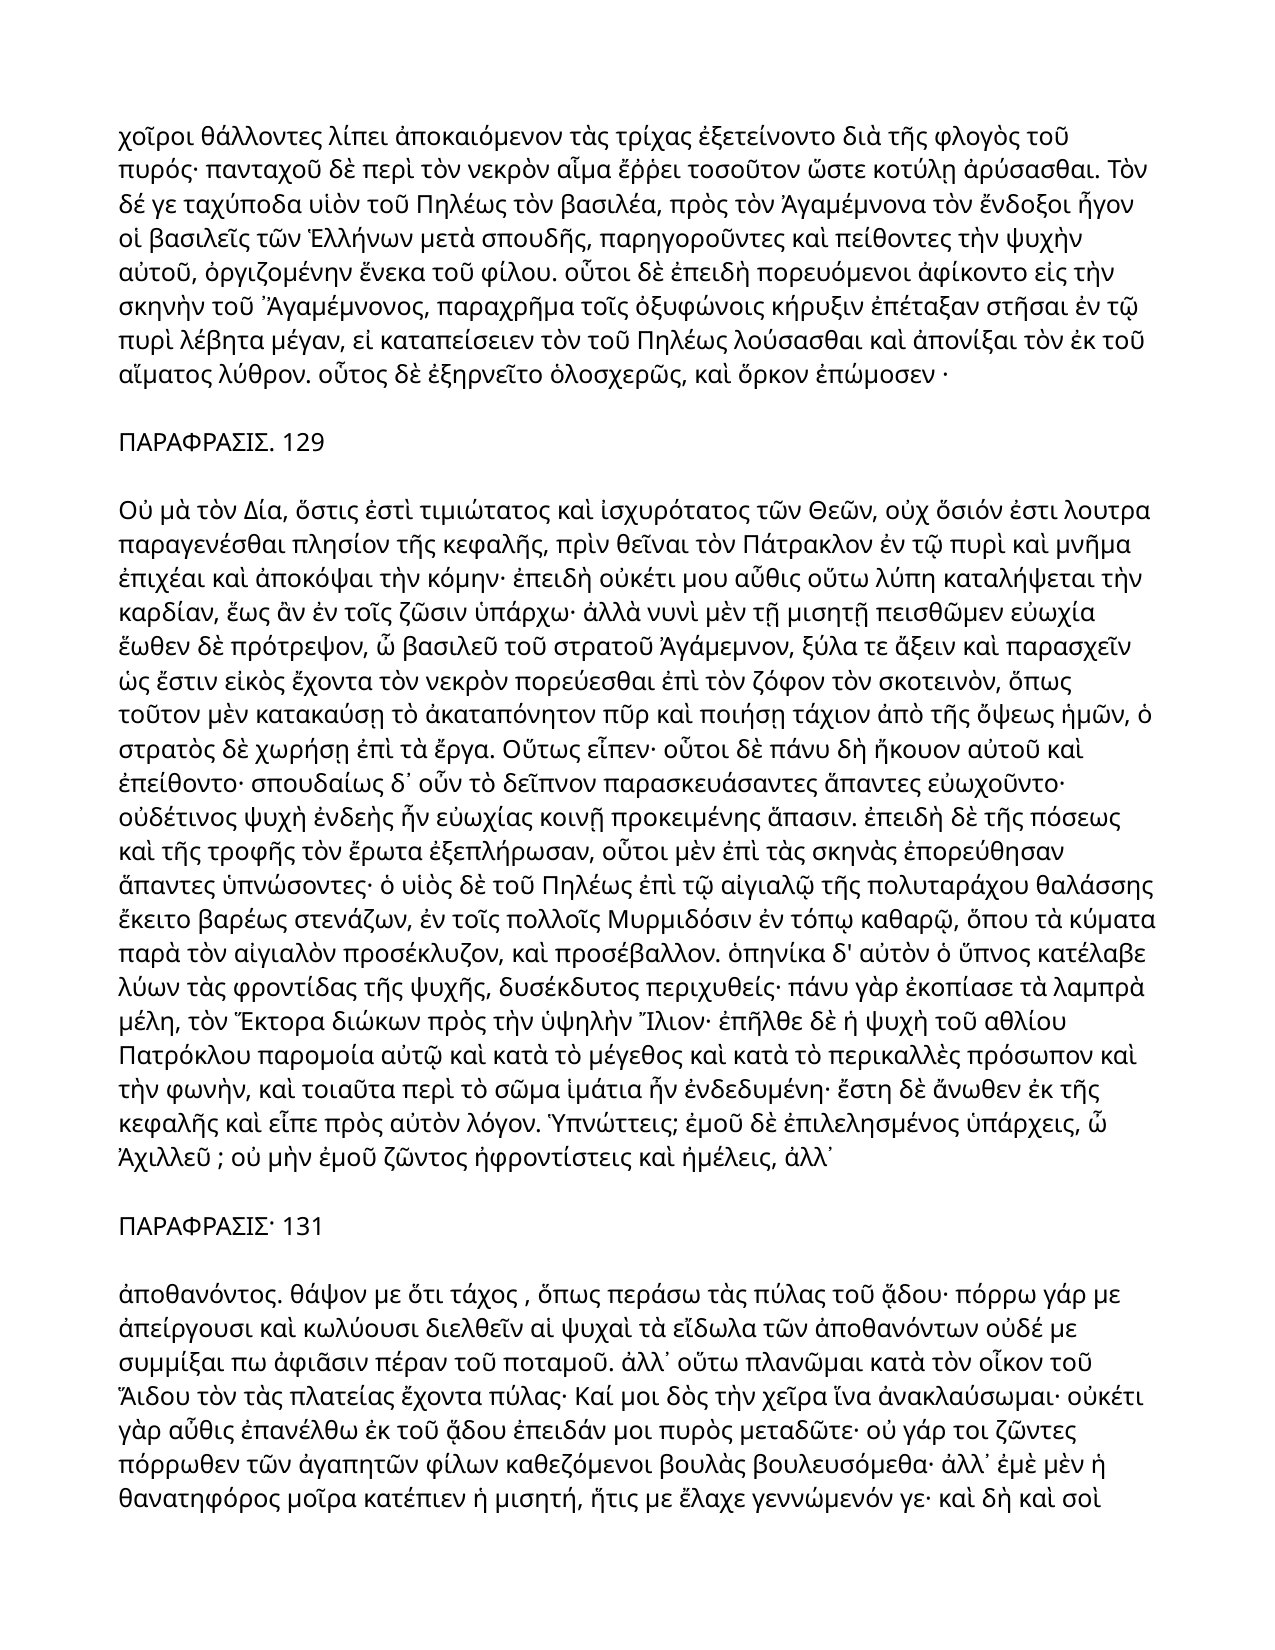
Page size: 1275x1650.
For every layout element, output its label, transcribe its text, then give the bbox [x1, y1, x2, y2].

text ΠΑΡΑΦΡΑΣΙΣ· 131 [118, 1208, 1157, 1242]
text ΠΑΡΑΦΡΑΣΙΣ. 129 [118, 425, 1157, 459]
text Οὐ μὰ τὸν Δία, ὅστις ἐστὶ τιμιώτατος καὶ ἰσχυρότατος τῶν Θεῶν, οὐχ ὅσιόν ἐστι λουτρα παραγενέσθαι πλησίον τῆς κεφαλῆς, πρὶν θεῖναι τὸν Πάτρακλον ἐν τῷ πυρὶ καὶ μνῆμα ἐπιχέαι καὶ ἀποκόψαι τὴν κόμην· ἐπειδὴ οὐκέτι μου αὖθις οὕτω λύπη καταλήψεται τὴν καρδίαν, ἕως ἂν ἐν τοῖς ζῶσιν ὑπάρχω· ἀλλὰ νυνὶ μὲν τῇ μισητῇ πεισθῶμεν εὐωχία ἕωθεν δὲ πρότρεψον, ὦ βασιλεῦ τοῦ στρατοῦ Ἀγάμεμνον, ξύλα τε ἄξειν καὶ παρασχεῖν ὡς ἔστιν εἰκὸς ἔχοντα τὸν νεκρὸν πορεύεσθαι ἐπὶ τὸν ζόφον τὸν σκοτεινὸν, ὅπως τοῦτον μὲν κατακαύσῃ τὸ ἀκαταπόνητον πῦρ καὶ ποιήσῃ τάχιον ἀπὸ τῆς ὄψεως ἡμῶν, ὁ στρατὸς δὲ χωρήσῃ ἐπὶ τὰ ἔργα. Οὕτως εἶπεν· οὗτοι δὲ πάνυ δὴ ἤκουον αὐτοῦ καὶ ἐπείθοντο· σπουδαίως δ᾽ οὖν τὸ δεῖπνον παρασκευάσαντες ἅπαντες εὐωχοῦντο· οὐδέτινος ψυχὴ ἐνδεὴς ἦν εὐωχίας κοινῇ προκειμένης ἅπασιν. ἐπειδὴ δὲ τῆς πόσεως καὶ τῆς τροφῆς τὸν ἔρωτα ἐξεπλήρωσαν, οὗτοι μὲν ἐπὶ τὰς σκηνὰς ἐπορεύθησαν ἅπαντες ὑπνώσοντες· ὁ υἱὸς δὲ τοῦ Πηλέως ἐπὶ τῷ αἰγιαλῷ τῆς πολυταράχου θαλάσσης ἔκειτο βαρέως στενάζων, ἐν τοῖς πολλοῖς Μυρμιδόσιν ἐν τόπῳ καθαρῷ, ὅπου τὰ κύματα παρὰ τὸν αἰγιαλὸν προσέκλυζον, καὶ προσέβαλλον. ὁπηνίκα δ' αὐτὸν ὁ ὕπνος κατέλαβε λύων τὰς φροντίδας τῆς ψυχῆς, δυσέκδυτος περιχυθείς· πάνυ γὰρ ἐκοπίασε τὰ λαμπρὰ μέλη, τὸν Ἕκτορα διώκων πρὸς τὴν ὑψηλὴν Ἴλιον· ἐπῆλθε δὲ ἡ ψυχὴ τοῦ αθλίου Πατρόκλου παρομοία αὐτῷ καὶ κατὰ τὸ μέγεθος καὶ κατὰ τὸ περικαλλὲς πρόσωπον καὶ τὴν φωνὴν, καὶ τοιαῦτα περὶ τὸ σῶμα ἱμάτια ἦν ἐνδεδυμένη· ἔστη δὲ ἄνωθεν ἐκ τῆς κεφαλῆς καὶ εἶπε πρὸς αὐτὸν λόγον. Ὑπνώττεις; ἐμοῦ δὲ ἐπιλελησμένος ὑπάρχεις, ὦ Ἀχιλλεῦ ; οὐ μὴν ἐμοῦ ζῶντος ἠφροντίστεις καὶ ἠμέλεις, ἀλλ᾽ [118, 493, 1157, 1174]
text χοῖροι θάλλοντες λίπει ἀποκαιόμενον τὰς τρίχας ἐξετείνοντο διὰ τῆς φλογὸς τοῦ πυρός· πανταχοῦ δὲ περὶ τὸν νεκρὸν αἷμα ἔῤῥει τοσοῦτον ὥστε κοτύλῃ ἀρύσασθαι. Τὸν δέ γε ταχύποδα υἱὸν τοῦ Πηλέως τὸν βασιλέα, πρὸς τὸν Ἀγαμέμνονα τὸν ἔνδοξοι ἦγον οἱ βασιλεῖς τῶν Ἑλλήνων μετὰ σπουδῆς, παρηγοροῦντες καὶ πείθοντες τὴν ψυχὴν αὐτοῦ, ὀργιζομένην ἕνεκα τοῦ φίλου. οὗτοι δὲ ἐπειδὴ πορευόμενοι ἀφίκοντο εἰς τὴν σκηνὴν τοῦ ᾿Ἀγαμέμνονος, παραχρῆμα τοῖς ὀξυφώνοις κήρυξιν ἐπέταξαν στῆσαι ἐν τῷ πυρὶ λέβητα μέγαν, εἰ καταπείσειεν τὸν τοῦ Πηλέως λούσασθαι καὶ ἀπονίξαι τὸν ἐκ τοῦ αἵματος λύθρον. οὗτος δὲ ἐξηρνεῖτο ὁλοσχερῶς, καὶ ὅρκον ἐπώμοσεν · [118, 118, 1157, 391]
text ἀποθανόντος. θάψον με ὅτι τάχος , ὅπως περάσω τὰς πύλας τοῦ ᾅδου· πόρρω γάρ με ἀπείργουσι καὶ κωλύουσι διελθεῖν αἱ ψυχαὶ τὰ εἴδωλα τῶν ἀποθανόντων οὐδέ με συμμίξαι πω ἀφιᾶσιν πέραν τοῦ ποταμοῦ. ἀλλ᾽ οὕτω πλανῶμαι κατὰ τὸν οἶκον τοῦ Ἅιδου τὸν τὰς πλατείας ἔχοντα πύλας· Καί μοι δὸς τὴν χεῖρα ἵνα ἀνακλαύσωμαι· οὐκέτι γὰρ αὖθις ἐπανέλθω ἐκ τοῦ ᾅδου ἐπειδάν μοι πυρὸς μεταδῶτε· οὐ γάρ τοι ζῶντες πόρρωθεν τῶν ἀγαπητῶν φίλων καθεζόμενοι βουλὰς βουλευσόμεθα· ἀλλ᾿ ἐμὲ μὲν ἡ θανατηφόρος μοῖρα κατέπιεν ἡ μισητή, ἥτις με ἔλαχε γεννώμενόν γε· καὶ δὴ καὶ σοὶ [118, 1276, 1157, 1515]
